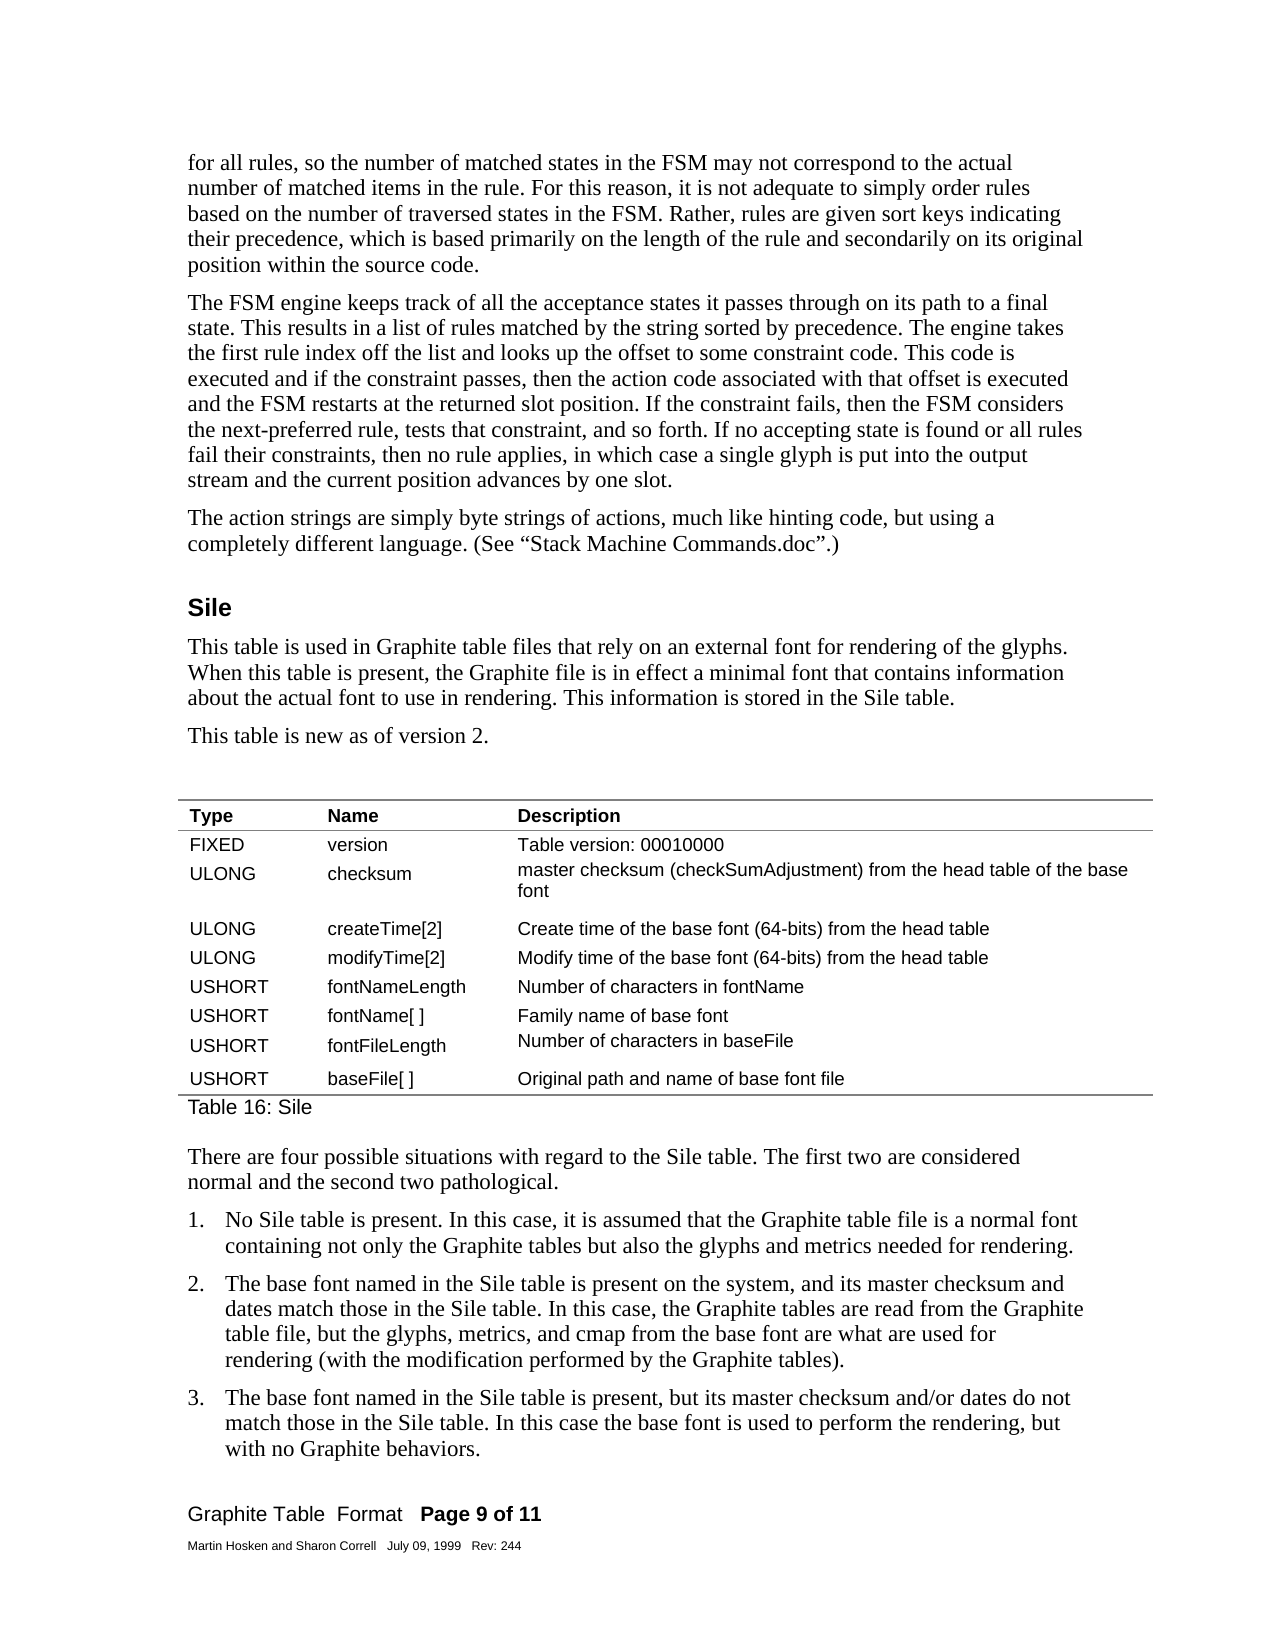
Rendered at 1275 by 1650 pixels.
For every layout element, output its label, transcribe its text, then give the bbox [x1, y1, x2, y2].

list No Sile table is present. In this case, it is assumed that the Graphite table file is a normal font containing not only the Graphite tables but also the glyphs and metrics needed for rendering. [187, 1207, 1087, 1258]
table_cell fontNameLength [316, 973, 506, 1002]
table_header Name [316, 801, 506, 830]
text The FSM engine keeps track of all the acceptance states it passes through on its path to a final state. This results in a list of rules matched by the string sorted by precedence. The engine takes the first rule index off the list and looks up the offset to some constraint code. This code is executed and if the constraint passes, then the action code associated with that offset is executed and the FSM restarts at the returned slot position. If the constraint fails, then the FSM considers the next-preferred rule, tests that constraint, and so forth. If no accepting state is found or all rules fail their constraints, then no rule applies, in which case a single glyph is put into the output stream and the current position advances by one slot. [187, 289, 1087, 493]
table_header Type [178, 801, 316, 830]
table_cell USHORT [178, 1031, 316, 1064]
table_header Description [506, 801, 1153, 830]
table_cell fontName[ ] [316, 1002, 506, 1031]
table_cell version [316, 831, 506, 859]
table_cell Original path and name of base font file [506, 1064, 1153, 1094]
text Table 16: Sile [187, 1096, 1087, 1119]
table_cell FIXED [178, 831, 316, 859]
text for all rules, so the number of matched states in the FSM may not correspond to the actual number of matched items in the rule. For this reason, it is not adequate to simply order rules based on the number of traversed states in the FSM. Rather, rules are given sort keys indicating their precedence, which is based primarily on the length of the rule and secondarily on its original position within the source code. [187, 150, 1087, 277]
text This table is new as of version 2. [187, 723, 1087, 748]
text There are four possible situations with regard to the Sile table. The first two are considered normal and the second two pathological. [187, 1144, 1087, 1195]
subtitle Sile [187, 594, 1087, 622]
table_cell fontFileLength [316, 1031, 506, 1064]
table_cell Number of characters in fontName [506, 973, 1153, 1002]
table_cell checksum [316, 860, 506, 914]
table_cell master checksum (checkSumAdjustment) from the head table of the base font [506, 860, 1153, 914]
table_cell USHORT [178, 1002, 316, 1031]
text The action strings are simply byte strings of actions, much like hinting code, but using a completely different language. (See “Stack Machine Commands.doc”.) [187, 505, 1087, 556]
table_cell createTime[2] [316, 914, 506, 943]
list The base font named in the Sile table is present on the system, and its master checksum and dates match those in the Sile table. In this case, the Graphite tables are read from the Graphite table file, but the glyphs, metrics, and cmap from the base font are what are used for rendering (with the modification performed by the Graphite tables). [187, 1271, 1087, 1372]
table_cell Modify time of the base font (64-bits) from the head table [506, 943, 1153, 972]
table_cell USHORT [178, 973, 316, 1002]
table_cell Number of characters in baseFile [506, 1031, 1153, 1064]
table_cell USHORT [178, 1064, 316, 1094]
table_cell modifyTime[2] [316, 943, 506, 972]
table_cell ULONG [178, 914, 316, 943]
table_cell Table version: 00010000 [506, 831, 1153, 859]
text This table is used in Graphite table files that rely on an external font for rendering of the glyphs. When this table is present, the Graphite file is in effect a minimal font that contains information about the actual font to use in rendering. This information is stored in the Sile table. [187, 634, 1087, 710]
table_cell baseFile[ ] [316, 1064, 506, 1094]
list The base font named in the Sile table is present, but its master checksum and/or dates do not match those in the Sile table. In this case the base font is used to perform the rendering, but with no Graphite behaviors. [187, 1385, 1087, 1461]
table_cell Create time of the base font (64-bits) from the head table [506, 914, 1153, 943]
table_cell Family name of base font [506, 1002, 1153, 1031]
table_cell ULONG [178, 860, 316, 914]
table_cell ULONG [178, 943, 316, 972]
